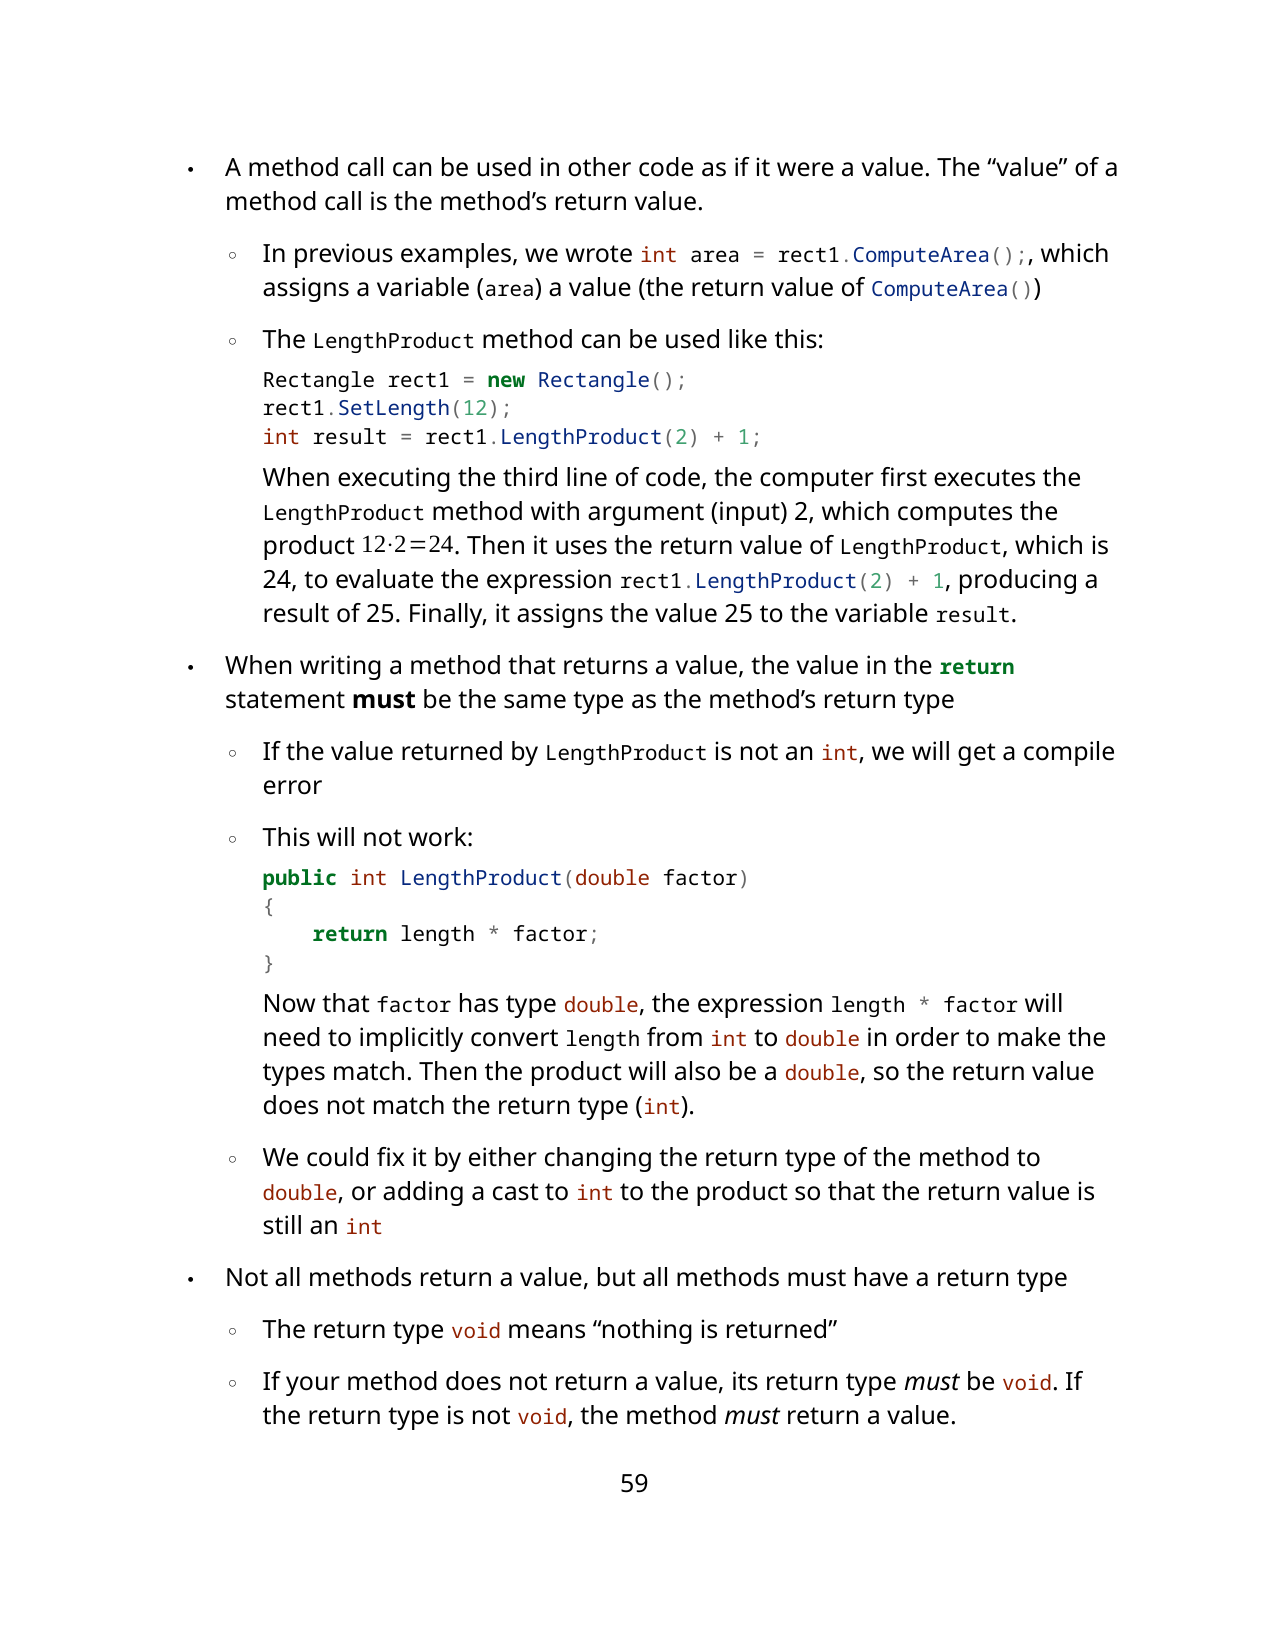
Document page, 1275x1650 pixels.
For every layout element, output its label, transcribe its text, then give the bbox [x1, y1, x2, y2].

list Not all methods return a value, but all methods must have a return type [187, 1260, 1125, 1294]
list { [225, 891, 1125, 919]
list A method call can be used in other code as if it were a value. The “value” of a method call is the method’s return value. [187, 150, 1125, 218]
list If the value returned by LengthProduct is not an int, we will get a compile error [225, 734, 1125, 802]
list The LengthProduct method can be used like this: [225, 322, 1125, 356]
list When writing a method that returns a value, the value in the return statement must be the same type as the method’s return type [187, 648, 1125, 716]
list Now that factor has type double, the expression length * factor will need to implicitly convert length from int to double in order to make the types match. Then the product will also be a double, so the return value does not match the return type (int). [225, 985, 1125, 1122]
list public int LengthProduct(double factor) [225, 863, 1125, 891]
list We could fix it by either changing the return type of the method to double, or adding a cast to int to the product so that the return value is still an int [225, 1139, 1125, 1242]
list Rectangle rect1 = new Rectangle(); [225, 365, 1125, 393]
list This will not work: [225, 820, 1125, 854]
list If your method does not return a value, its return type must be void. If the return type is not void, the method must return a value. [225, 1364, 1125, 1432]
list return length * factor; [225, 919, 1125, 948]
list The return type void means “nothing is returned” [225, 1312, 1125, 1346]
list rect1.SetLength(12); [225, 393, 1125, 422]
list In previous examples, we wrote int area = rect1.ComputeArea();, which assigns a variable (area) a value (the return value of ComputeArea()) [225, 236, 1125, 304]
list When executing the third line of code, the computer first executes the LengthProduct method with argument (input) 2, which computes the product . Then it uses the return value of LengthProduct, which is 24, to evaluate the expression rect1.LengthProduct(2) + 1, producing a result of 25. Finally, it assigns the value 25 to the variable result. [225, 459, 1125, 630]
list int result = rect1.LengthProduct(2) + 1; [225, 422, 1125, 450]
list } [225, 948, 1125, 976]
